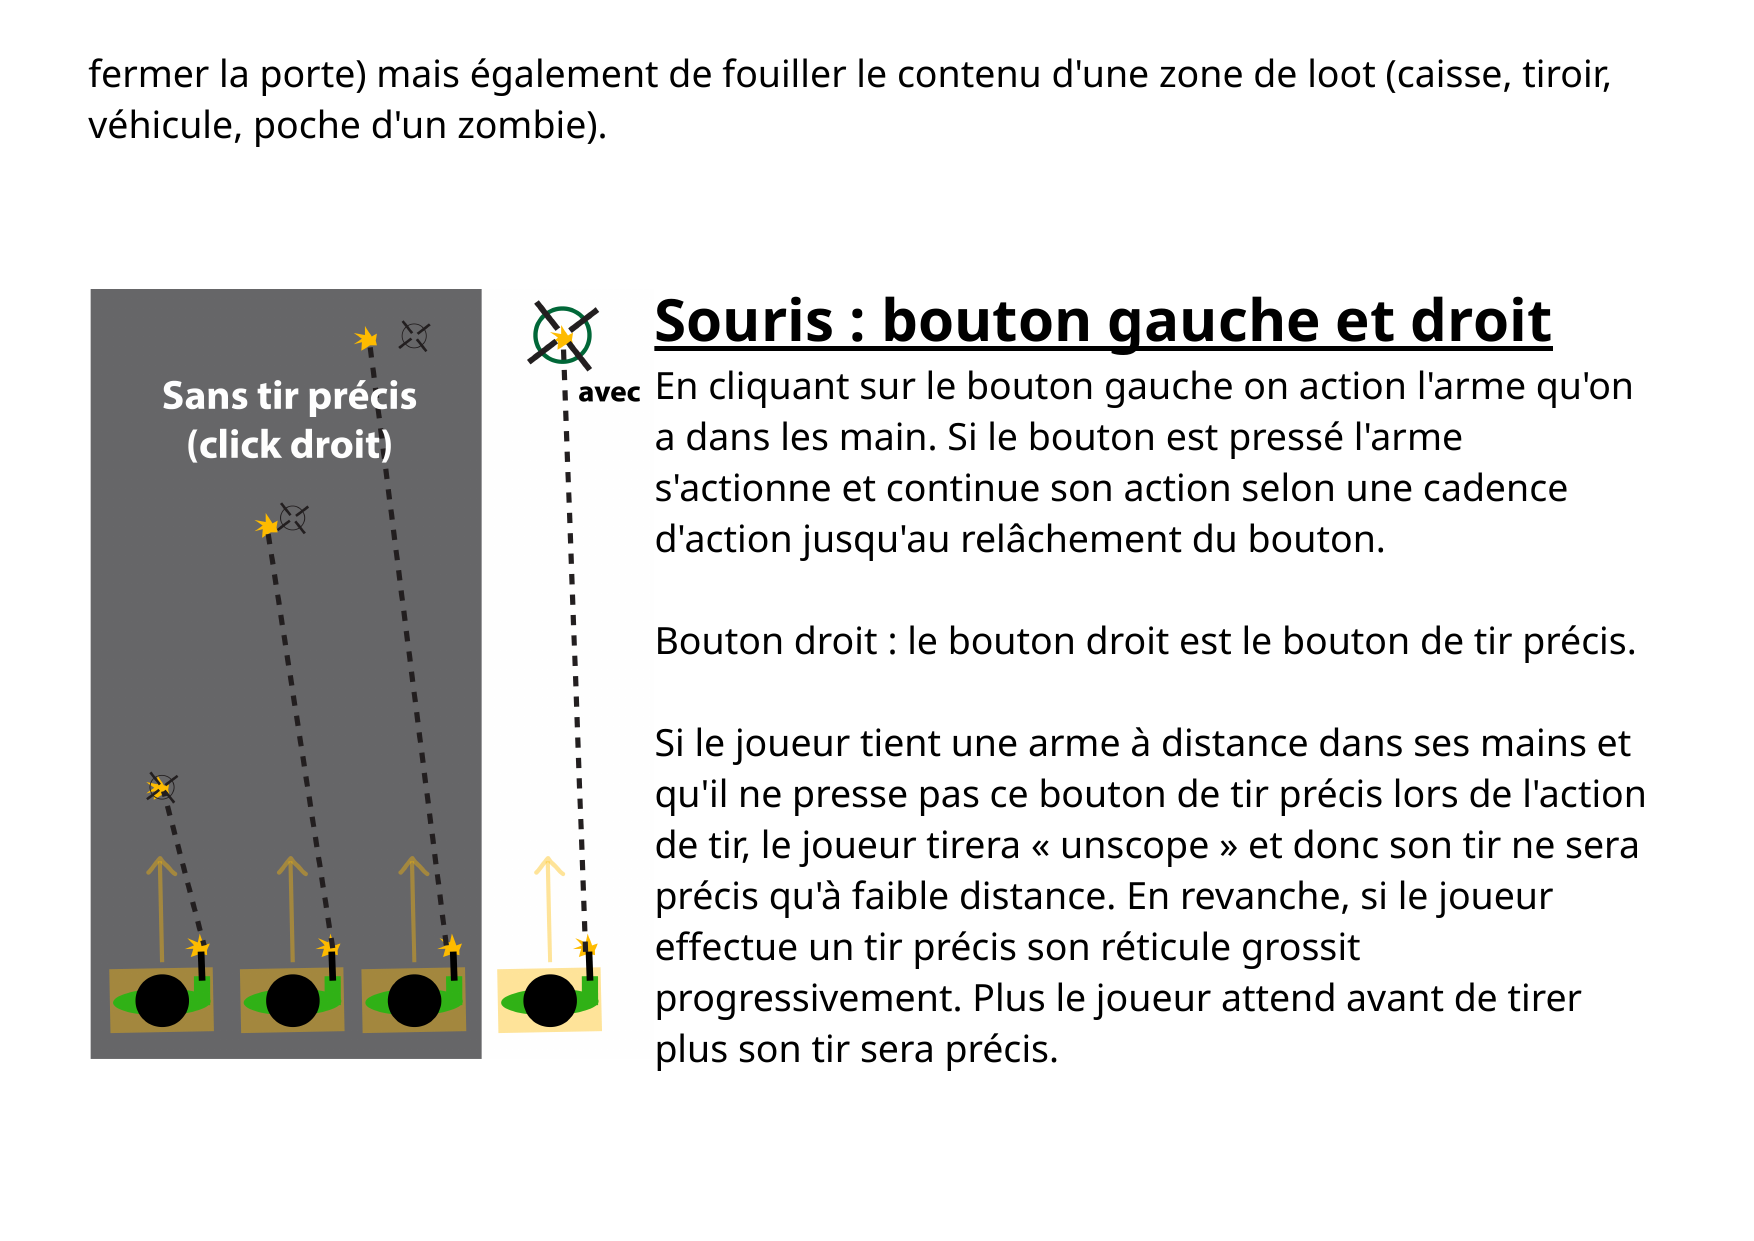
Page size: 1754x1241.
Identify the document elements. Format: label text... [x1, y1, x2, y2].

text En cliquant sur le bouton gauche on action l'arme qu'on a dans les main. Si le bouton est pressé l'arme s'actionne et continue son action selon une cadence d'action jusqu'au relâchement du bouton. [655, 359, 1651, 563]
text Souris : bouton gauche et droit [88, 279, 1651, 359]
picture [90, 289, 655, 1059]
text Si le joueur tient une arme à distance dans ses mains et qu'il ne presse pas ce bouton de tir précis lors de l'action de tir, le joueur tirera « unscope » et donc son tir ne sera précis qu'à faible distance. En revanche, si le joueur effectue un tir précis son réticule grossit progressivement. Plus le joueur attend avant de tirer plus son tir sera précis. [88, 716, 1651, 1073]
text fermer la porte) mais également de fouiller le contenu d'une zone de loot (caisse, tiroir, véhicule, poche d'un zombie). [88, 47, 1651, 149]
text Bouton droit : le bouton droit est le bouton de tir précis. [655, 614, 1651, 665]
